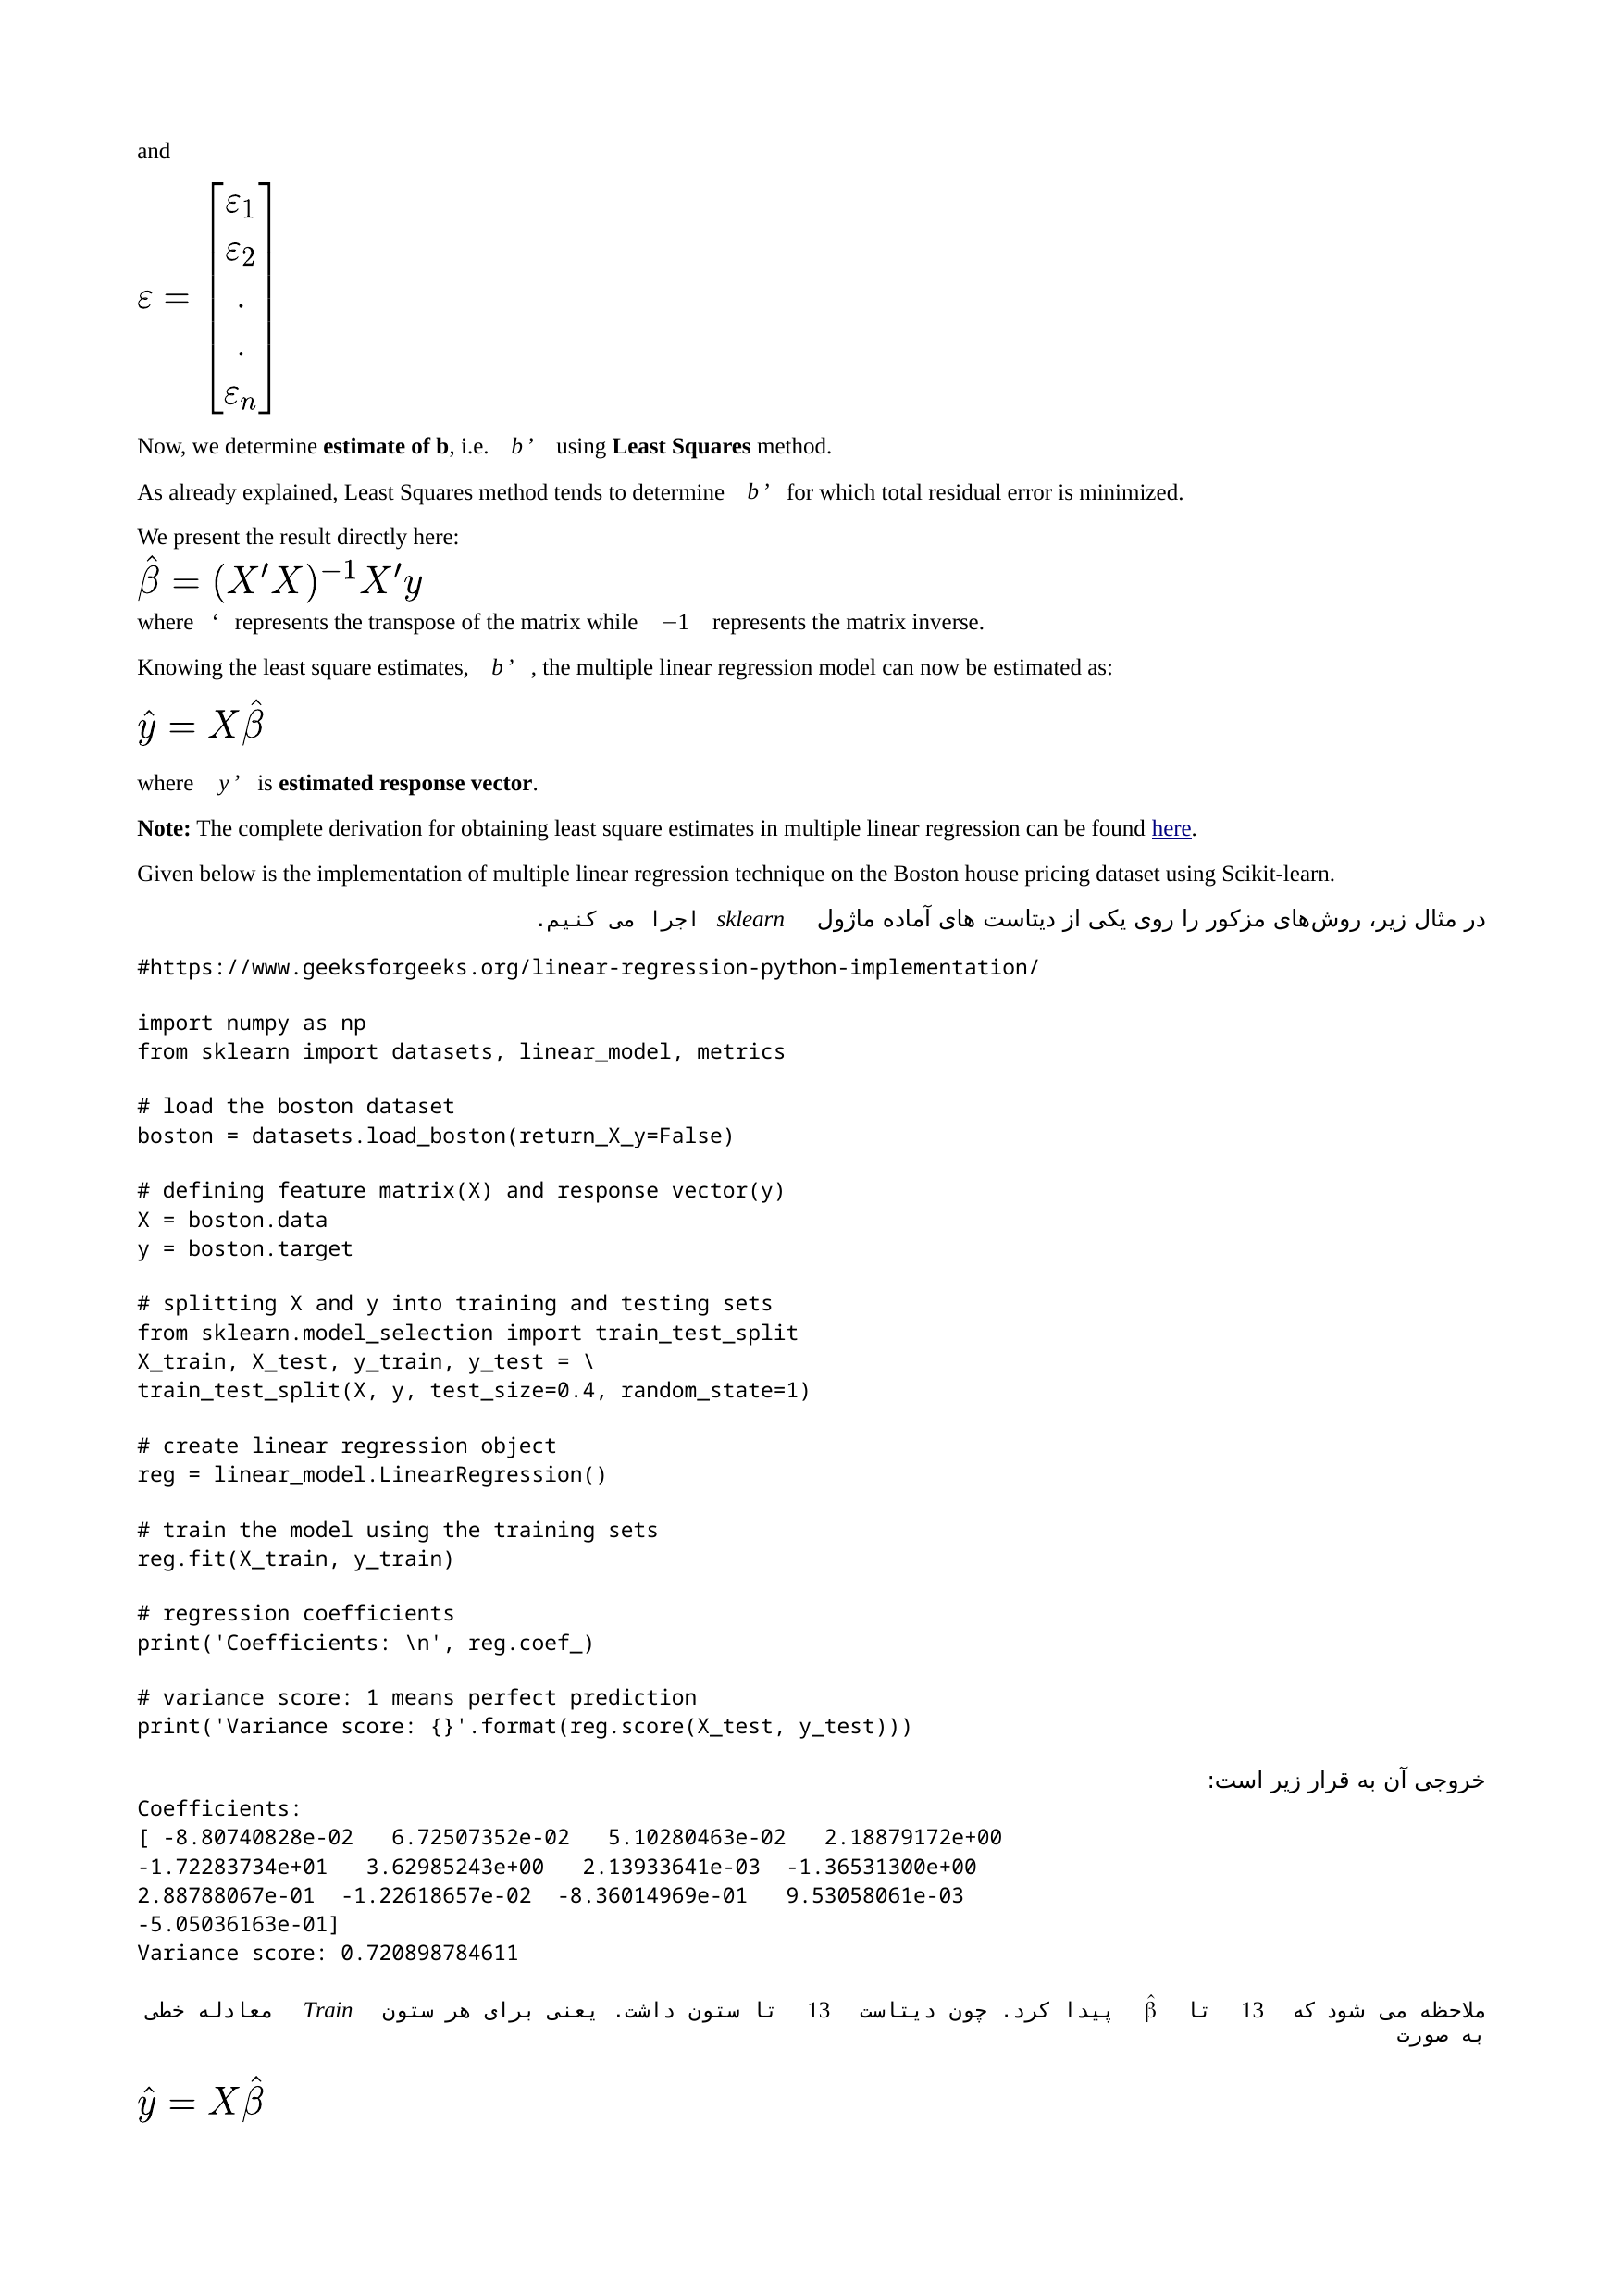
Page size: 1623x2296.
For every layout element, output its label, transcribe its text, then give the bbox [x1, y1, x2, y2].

text print('Coefficients: \n', reg.coef_) [137, 1628, 1486, 1657]
text در مثال زیر، روش‌های مزکور را روی یکی از دیتاست های آماده ماژول اجرا می کنیم. [137, 905, 1486, 933]
text We present the result directly here: whererepresents the transpose of the matrix while represents the matrix inverse. [137, 524, 1486, 635]
text # variance score: 1 means perfect prediction [137, 1682, 1486, 1711]
text X_train, X_test, y_train, y_test = \ [137, 1347, 1486, 1375]
text from sklearn.model_selection import train_test_split [137, 1318, 1486, 1347]
text # train the model using the training sets [137, 1515, 1486, 1544]
text # defining feature matrix(X) and response vector(y) [137, 1175, 1486, 1205]
text # regression coefficients [137, 1598, 1486, 1628]
text import numpy as np [137, 1008, 1486, 1036]
text -1.72283734e+01 3.62985243e+00 2.13933641e-03 -1.36531300e+00 [137, 1852, 1486, 1880]
text Given below is the implementation of multiple linear regression technique on the Boston house pricing dataset using Scikit-learn. [137, 860, 1486, 887]
text # splitting X and y into training and testing sets [137, 1288, 1486, 1318]
text Now, we determine estimate of b, i.e. using Least Squares method. [137, 432, 1486, 459]
text reg = linear_model.LinearRegression() [137, 1459, 1486, 1488]
text ملاحظه می‌ شود که تا پیدا کرد. چون دیتاست تا ستون داشت. یعنی برای هر ستون معادله خطی به صورت [137, 1994, 1486, 2049]
text [ -8.80740828e-02 6.72507352e-02 5.10280463e-02 2.18879172e+00 [137, 1822, 1486, 1852]
text Note: The complete derivation for obtaining least square estimates in multiple linear regression can be found here. [137, 814, 1486, 841]
text X = boston.data [137, 1205, 1486, 1234]
text from sklearn import datasets, linear_model, metrics [137, 1036, 1486, 1065]
text and [137, 137, 1486, 164]
text Variance score: 0.720898784611 [137, 1938, 1486, 1967]
text reg.fit(X_train, y_train) [137, 1544, 1486, 1572]
text where is estimated response vector. [137, 769, 1486, 796]
text # create linear regression object [137, 1431, 1486, 1459]
text train_test_split(X, y, test_size=0.4, random_state=1) [137, 1375, 1486, 1404]
text -5.05036163e-01] [137, 1909, 1486, 1938]
text As already explained, Least Squares method tends to determine for which total residual error is minimized. [137, 478, 1486, 504]
text Knowing the least square estimates, , the multiple linear regression model can now be estimated as: [137, 653, 1486, 680]
text #https://www.geeksforgeeks.org/linear-regression-python-implementation/ [137, 952, 1486, 981]
text Coefficients: [137, 1793, 1486, 1822]
text # load the boston dataset [137, 1091, 1486, 1121]
text boston = datasets.load_boston(return_X_y=False) [137, 1121, 1486, 1149]
text 2.88788067e-01 -1.22618657e-02 -8.36014969e-01 9.53058061e-03 [137, 1880, 1486, 1909]
text y = boston.target [137, 1234, 1486, 1262]
text خروجی آن به قرار زیر است: [137, 1767, 1486, 1793]
text print('Variance score: {}'.format(reg.score(X_test, y_test))) [137, 1711, 1486, 1741]
